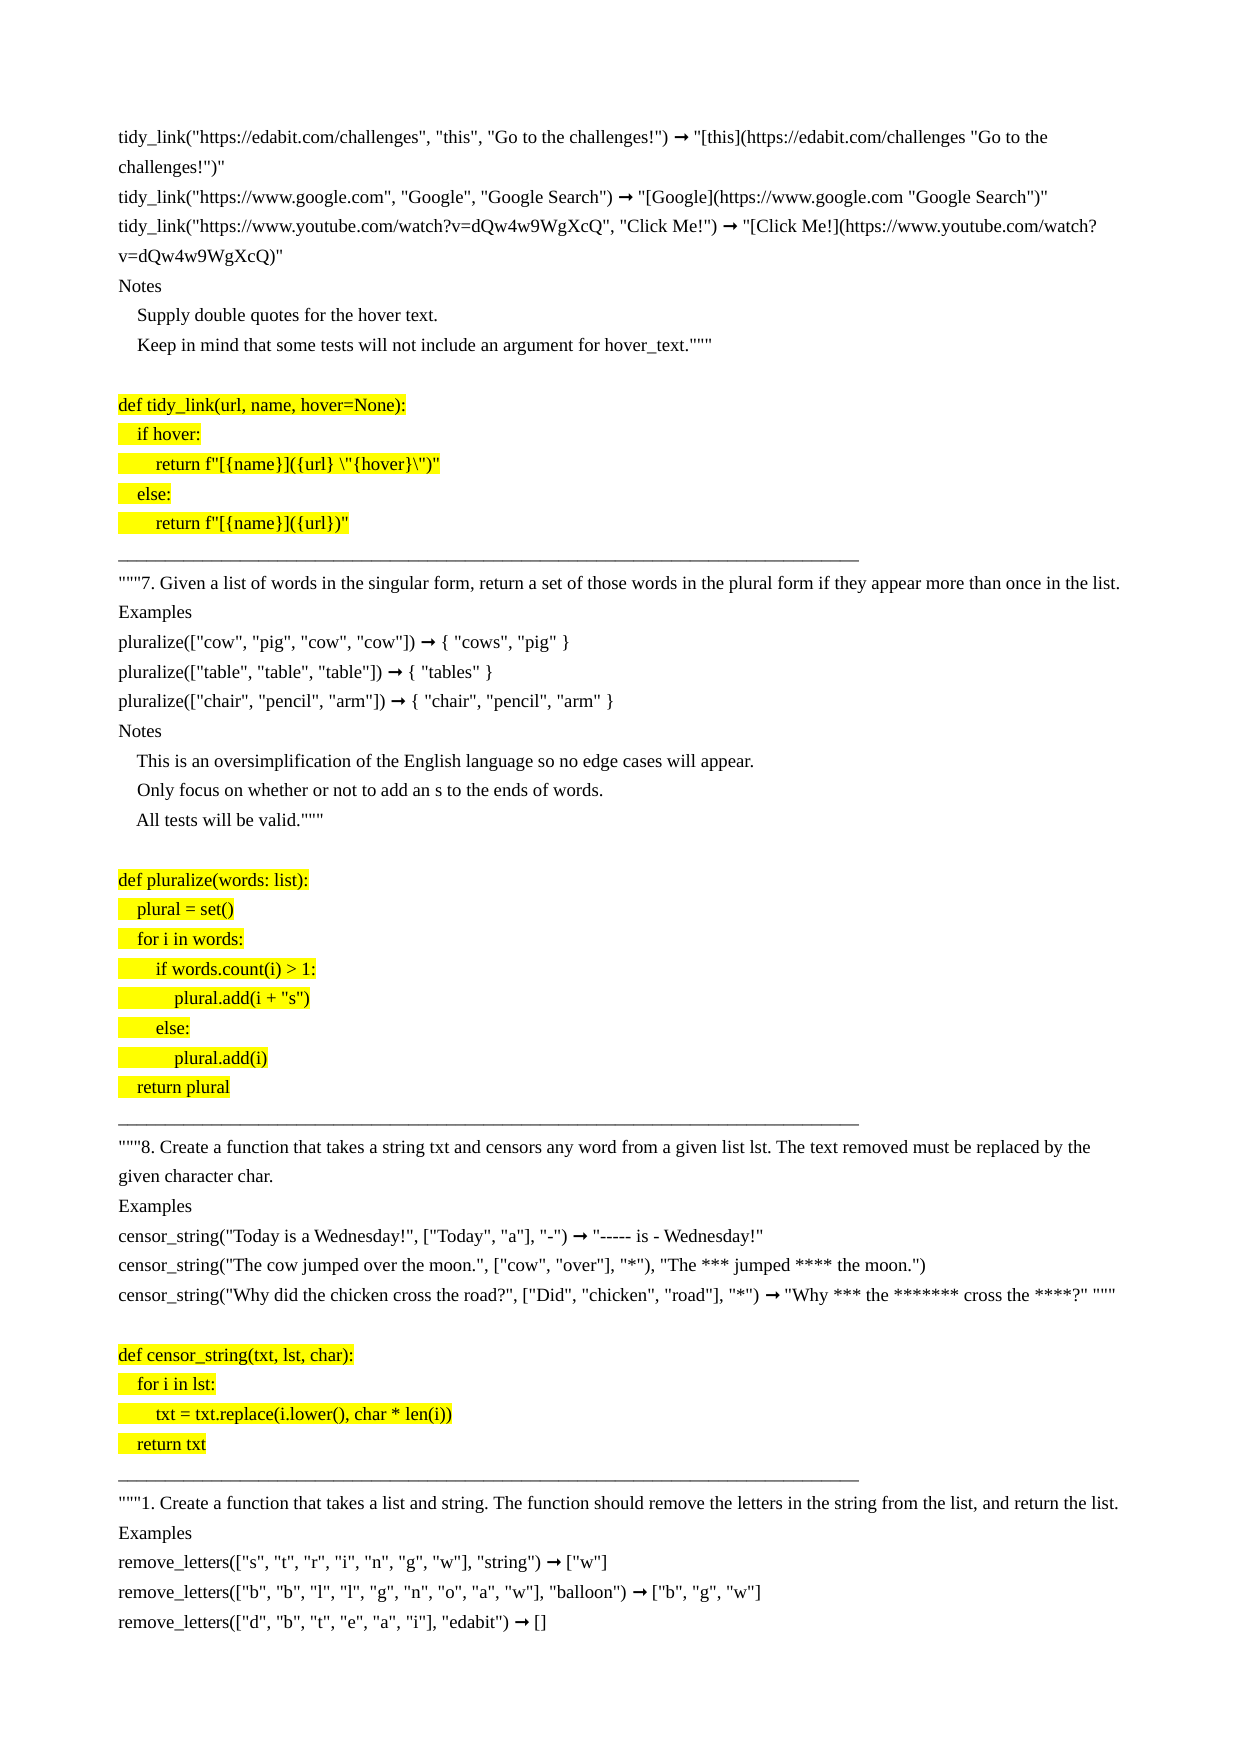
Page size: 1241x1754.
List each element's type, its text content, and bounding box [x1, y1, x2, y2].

text for i in words: [118, 920, 1122, 949]
text This is an oversimplification of the English language so no edge cases will appear. [118, 742, 1122, 771]
text def pluralize(words: list): [118, 860, 1122, 890]
text censor_string("Why did the chicken cross the road?", ["Did", "chicken", "road"], "*") ➞ "Why *** the ******* cross the ****?" """ [118, 1276, 1122, 1306]
text else: [118, 474, 1122, 504]
text pluralize(["table", "table", "table"]) ➞ { "tables" } [118, 652, 1122, 682]
text if words.count(i) > 1: [118, 949, 1122, 979]
text return txt [118, 1424, 1122, 1454]
text remove_letters(["s", "t", "r", "i", "n", "g", "w"], "string") ➞ ["w"] [118, 1543, 1122, 1573]
text censor_string("The cow jumped over the moon.", ["cow", "over"], "*"), "The *** jumped **** the moon.") [118, 1246, 1122, 1276]
text else: [118, 1009, 1122, 1038]
text Only focus on whether or not to add an s to the ends of words. [118, 771, 1122, 801]
text def censor_string(txt, lst, char): [118, 1335, 1122, 1365]
text for i in lst: [118, 1365, 1122, 1395]
text _______________________________________________________________________________ [118, 1454, 1122, 1484]
text Examples [118, 1513, 1122, 1543]
text Keep in mind that some tests will not include an argument for hover_text.""" [118, 326, 1122, 356]
text pluralize(["chair", "pencil", "arm"]) ➞ { "chair", "pencil", "arm" } [118, 682, 1122, 712]
text censor_string("Today is a Wednesday!", ["Today", "a"], "-") ➞ "----- is - Wednesday!" [118, 1217, 1122, 1246]
text if hover: [118, 415, 1122, 445]
text def tidy_link(url, name, hover=None): [118, 385, 1122, 415]
text txt = txt.replace(i.lower(), char * len(i)) [118, 1395, 1122, 1424]
text return plural [118, 1068, 1122, 1098]
text tidy_link("https://edabit.com/challenges", "this", "Go to the challenges!") ➞ "[this](https://edabit.com/challenges "Go to the challenges!")" [118, 118, 1122, 177]
text remove_letters(["d", "b", "t", "e", "a", "i"], "edabit") ➞ [] [118, 1602, 1122, 1632]
text Notes [118, 712, 1122, 742]
text plural = set() [118, 890, 1122, 920]
text All tests will be valid.""" [118, 801, 1122, 831]
text tidy_link("https://www.youtube.com/watch?v=dQw4w9WgXcQ", "Click Me!") ➞ "[Click Me!](https://www.youtube.com/watch?v=dQw4w9WgXcQ)" [118, 207, 1122, 267]
text """7. Given a list of words in the singular form, return a set of those words in the plural form if they appear more than once in the list. [118, 563, 1122, 593]
text _______________________________________________________________________________ [118, 534, 1122, 563]
text Supply double quotes for the hover text. [118, 296, 1122, 326]
text tidy_link("https://www.google.com", "Google", "Google Search") ➞ "[Google](https://www.google.com "Google Search")" [118, 177, 1122, 207]
text plural.add(i) [118, 1038, 1122, 1068]
text return f"[{name}]({url})" [118, 504, 1122, 534]
text plural.add(i + "s") [118, 979, 1122, 1009]
text """8. Create a function that takes a string txt and censors any word from a given list lst. The text removed must be replaced by the given character char. [118, 1127, 1122, 1187]
text Examples [118, 1187, 1122, 1217]
text remove_letters(["b", "b", "l", "l", "g", "n", "o", "a", "w"], "balloon") ➞ ["b", "g", "w"] [118, 1573, 1122, 1602]
text Examples [118, 593, 1122, 623]
text pluralize(["cow", "pig", "cow", "cow"]) ➞ { "cows", "pig" } [118, 623, 1122, 652]
text Notes [118, 267, 1122, 296]
text _______________________________________________________________________________ [118, 1098, 1122, 1127]
text """1. Create a function that takes a list and string. The function should remove the letters in the string from the list, and return the list. [118, 1484, 1122, 1513]
text return f"[{name}]({url} \"{hover}\")" [118, 445, 1122, 474]
